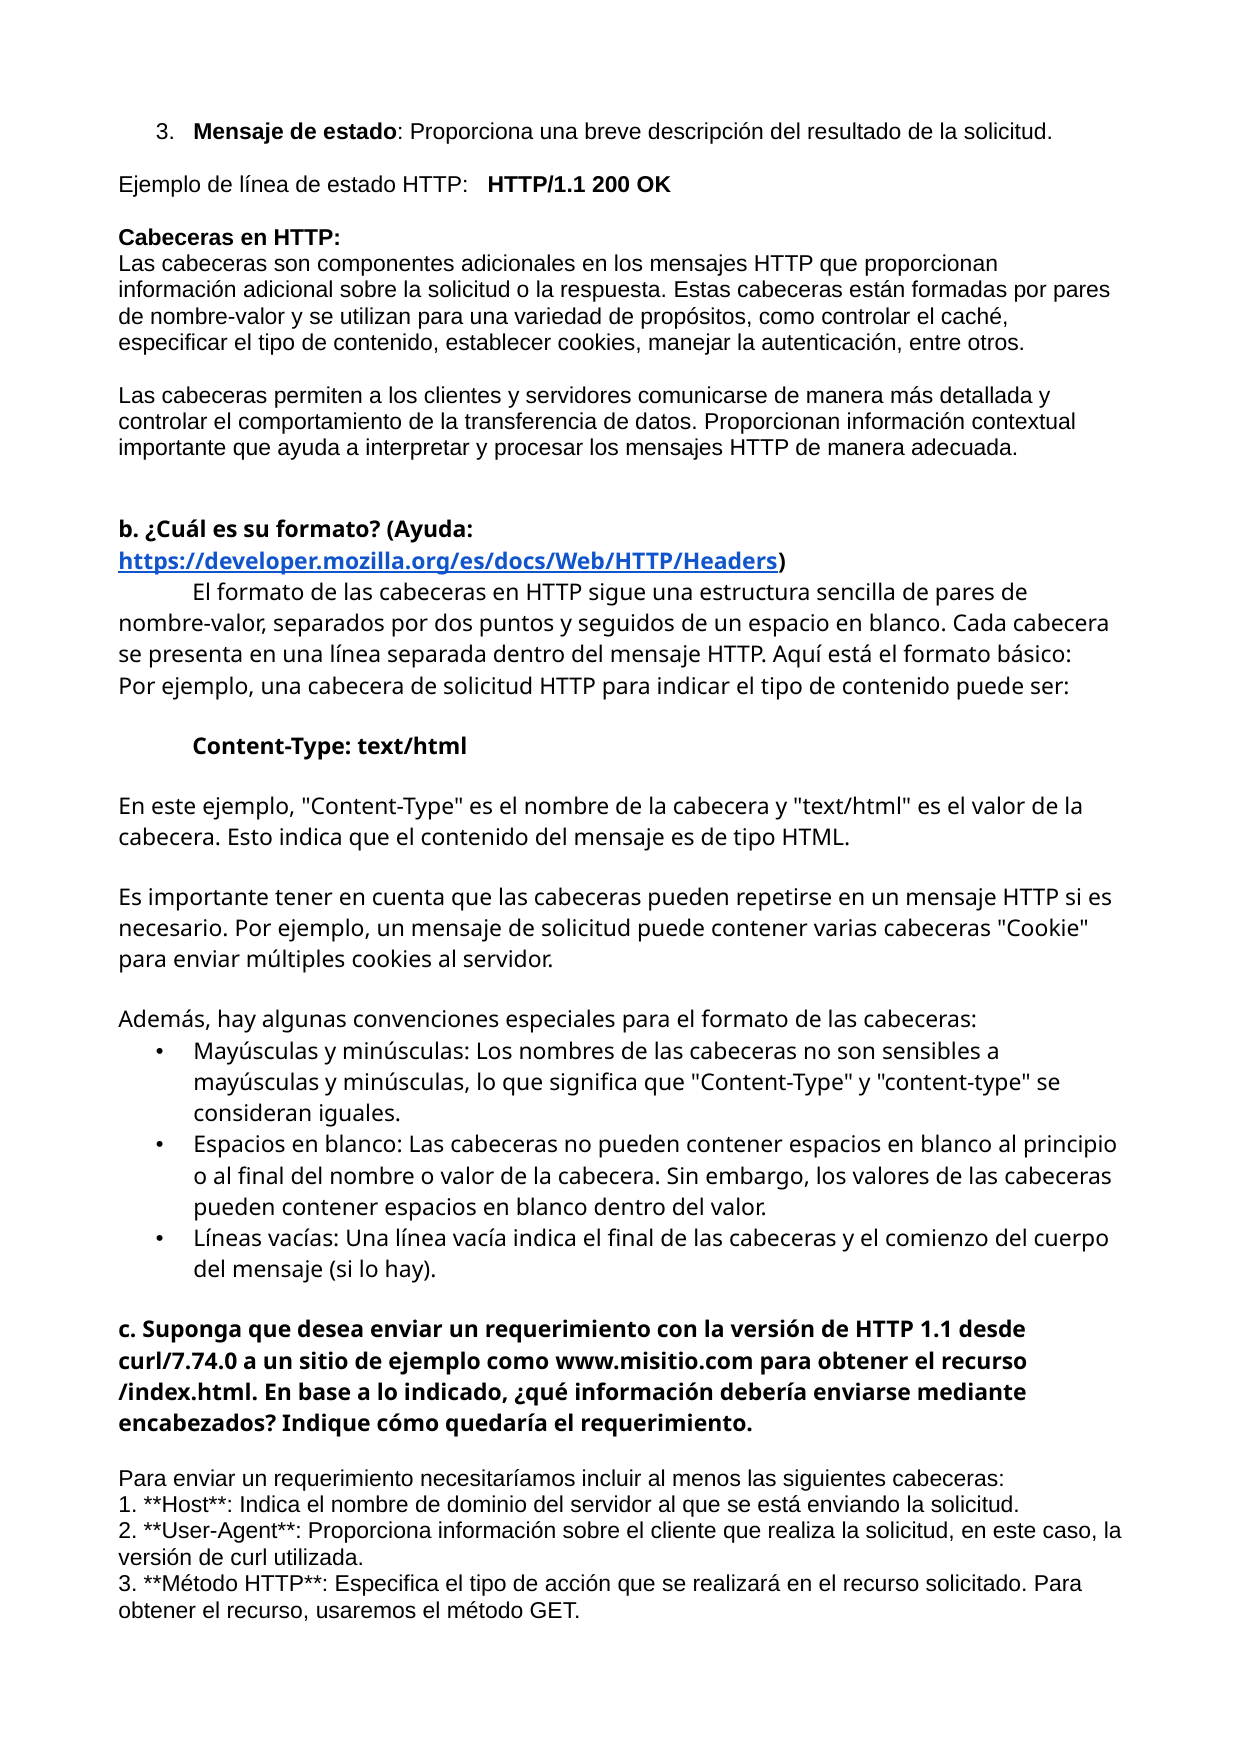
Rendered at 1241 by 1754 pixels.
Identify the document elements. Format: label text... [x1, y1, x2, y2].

text Ejemplo de línea de estado HTTP: HTTP/1.1 200 OK [118, 171, 1122, 197]
list Líneas vacías: Una línea vacía indica el final de las cabeceras y el comienzo del cuerpo del mensaje (si lo hay). [156, 1222, 1122, 1285]
text Content-Type: text/html [118, 730, 1122, 761]
text /index.html. En base a lo indicado, ¿qué información debería enviarse mediante [118, 1376, 1122, 1407]
text Para enviar un requerimiento necesitaríamos incluir al menos las siguientes cabeceras: [118, 1465, 1122, 1491]
list Espacios en blanco: Las cabeceras no pueden contener espacios en blanco al principio o al final del nombre o valor de la cabecera. Sin embargo, los valores de las cabeceras pueden contener espacios en blanco dentro del valor. [156, 1128, 1122, 1222]
text Cabeceras en HTTP: [118, 223, 1122, 250]
text El formato de las cabeceras en HTTP sigue una estructura sencilla de pares de nombre-valor, separados por dos puntos y seguidos de un espacio en blanco. Cada cabecera se presenta en una línea separada dentro del mensaje HTTP. Aquí está el formato básico: [118, 576, 1122, 670]
text Además, hay algunas convenciones especiales para el formato de las cabeceras: [118, 1003, 1122, 1035]
text Es importante tener en cuenta que las cabeceras pueden repetirse en un mensaje HTTP si es necesario. Por ejemplo, un mensaje de solicitud puede contener varias cabeceras "Cookie" para enviar múltiples cookies al servidor. [118, 881, 1122, 975]
list Mayúsculas y minúsculas: Los nombres de las cabeceras no son sensibles a mayúsculas y minúsculas, lo que significa que "Content-Type" y "content-type" se consideran iguales. [156, 1035, 1122, 1128]
list Mensaje de estado: Proporciona una breve descripción del resultado de la solicitud. [156, 118, 1122, 144]
text 1. **Host**: Indica el nombre de dominio del servidor al que se está enviando la solicitud. [118, 1491, 1122, 1517]
text c. Suponga que desea enviar un requerimiento con la versión de HTTP 1.1 desde [118, 1313, 1122, 1345]
text Las cabeceras son componentes adicionales en los mensajes HTTP que proporcionan información adicional sobre la solicitud o la respuesta. Estas cabeceras están formadas por pares de nombre-valor y se utilizan para una variedad de propósitos, como controlar el caché, especificar el tipo de contenido, establecer cookies, manejar la autenticación, entre otros. [118, 250, 1122, 355]
text En este ejemplo, "Content-Type" es el nombre de la cabecera y "text/html" es el valor de la cabecera. Esto indica que el contenido del mensaje es de tipo HTML. [118, 790, 1122, 852]
text 2. **User-Agent**: Proporciona información sobre el cliente que realiza la solicitud, en este caso, la versión de curl utilizada. [118, 1517, 1122, 1570]
text 3. **Método HTTP**: Especifica el tipo de acción que se realizará en el recurso solicitado. Para obtener el recurso, usaremos el método GET. [118, 1570, 1122, 1623]
text Las cabeceras permiten a los clientes y servidores comunicarse de manera más detallada y controlar el comportamiento de la transferencia de datos. Proporcionan información contextual importante que ayuda a interpretar y procesar los mensajes HTTP de manera adecuada. [118, 382, 1122, 461]
text Por ejemplo, una cabecera de solicitud HTTP para indicar el tipo de contenido puede ser: [118, 670, 1122, 701]
text curl/7.74.0 a un sitio de ejemplo como www.misitio.com para obtener el recurso [118, 1345, 1122, 1376]
text b. ¿Cuál es su formato? (Ayuda: https://developer.mozilla.org/es/docs/Web/HTTP/Headers) [118, 513, 1122, 576]
text encabezados? Indique cómo quedaría el requerimiento. [118, 1407, 1122, 1438]
